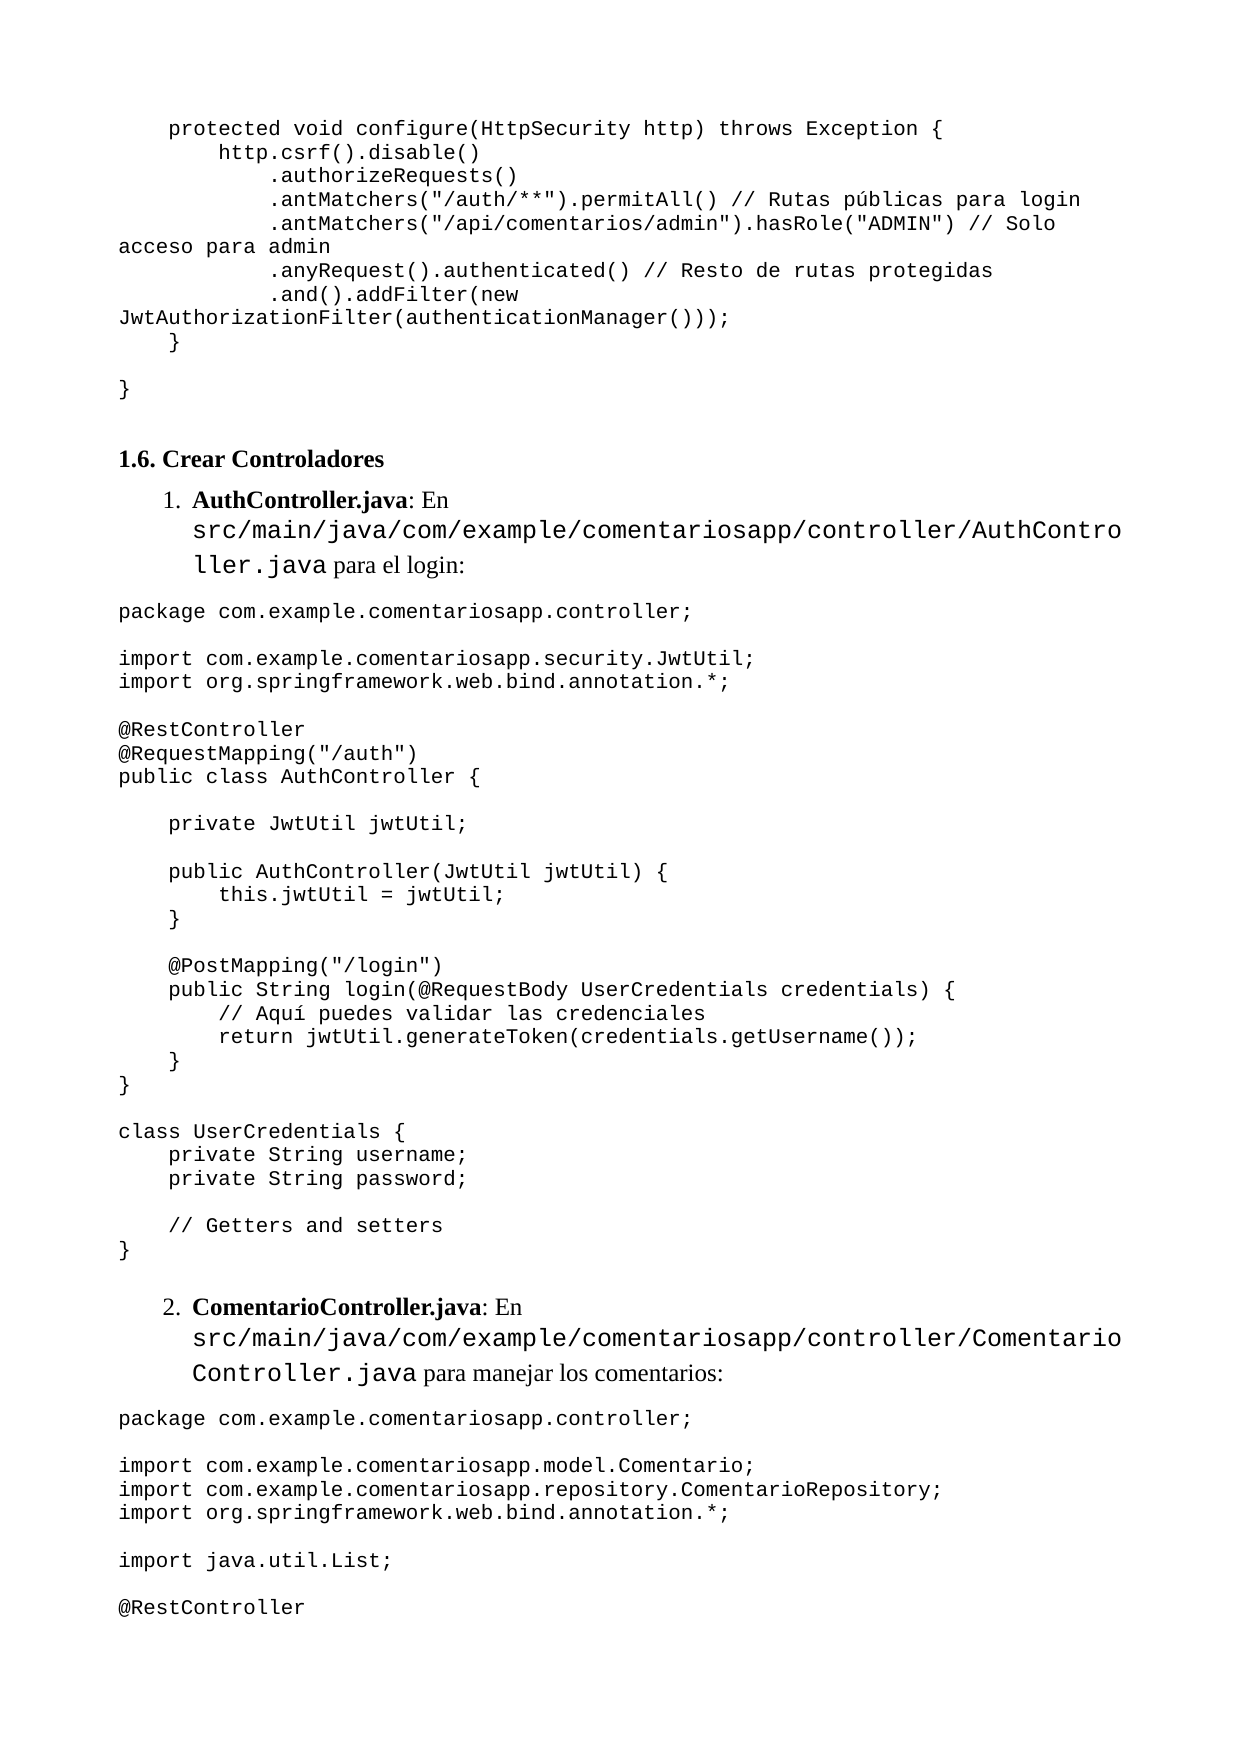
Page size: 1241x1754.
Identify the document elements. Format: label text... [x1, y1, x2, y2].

text private String username; [118, 1144, 1122, 1168]
list AuthController.java: En src/main/java/com/example/comentariosapp/controller/AuthController.java para el login: [162, 485, 1122, 581]
text return jwtUtil.generateToken(credentials.getUsername()); [118, 1026, 1122, 1050]
text .antMatchers("/api/comentarios/admin").hasRole("ADMIN") // Solo acceso para admin [118, 213, 1122, 260]
text import com.example.comentariosapp.security.JwtUtil; [118, 648, 1122, 672]
subtitle 1.6. Crear Controladores [118, 444, 1122, 473]
text } [118, 908, 1122, 932]
text @RequestMapping("/auth") [118, 742, 1122, 766]
text this.jwtUtil = jwtUtil; [118, 884, 1122, 908]
text private JwtUtil jwtUtil; [118, 813, 1122, 837]
text } [118, 1050, 1122, 1073]
list ComentarioController.java: En src/main/java/com/example/comentariosapp/controller/ComentarioController.java para manejar los comentarios: [162, 1292, 1122, 1388]
text } [118, 1073, 1122, 1097]
text import org.springframework.web.bind.annotation.*; [118, 672, 1122, 695]
text .antMatchers("/auth/**").permitAll() // Rutas públicas para login [118, 189, 1122, 213]
text // Getters and setters [118, 1215, 1122, 1239]
text import com.example.comentariosapp.model.Comentario; [118, 1455, 1122, 1479]
text @RestController [118, 719, 1122, 742]
text public String login(@RequestBody UserCredentials credentials) { [118, 979, 1122, 1003]
text http.csrf().disable() [118, 142, 1122, 165]
text } [118, 1239, 1122, 1263]
text .anyRequest().authenticated() // Resto de rutas protegidas [118, 260, 1122, 284]
text package com.example.comentariosapp.controller; [118, 1408, 1122, 1431]
text @PostMapping("/login") [118, 955, 1122, 979]
text class UserCredentials { [118, 1121, 1122, 1144]
text @RestController [118, 1597, 1122, 1621]
text private String password; [118, 1168, 1122, 1192]
text // Aquí puedes validar las credenciales [118, 1003, 1122, 1026]
text import com.example.comentariosapp.repository.ComentarioRepository; [118, 1479, 1122, 1502]
text package com.example.comentariosapp.controller; [118, 601, 1122, 624]
text protected void configure(HttpSecurity http) throws Exception { [118, 118, 1122, 142]
text } [118, 331, 1122, 354]
text .authorizeRequests() [118, 165, 1122, 189]
text public AuthController(JwtUtil jwtUtil) { [118, 861, 1122, 884]
text } [118, 378, 1122, 402]
text import org.springframework.web.bind.annotation.*; [118, 1502, 1122, 1526]
text .and().addFilter(new JwtAuthorizationFilter(authenticationManager())); [118, 284, 1122, 331]
text import java.util.List; [118, 1549, 1122, 1573]
text public class AuthController { [118, 766, 1122, 790]
